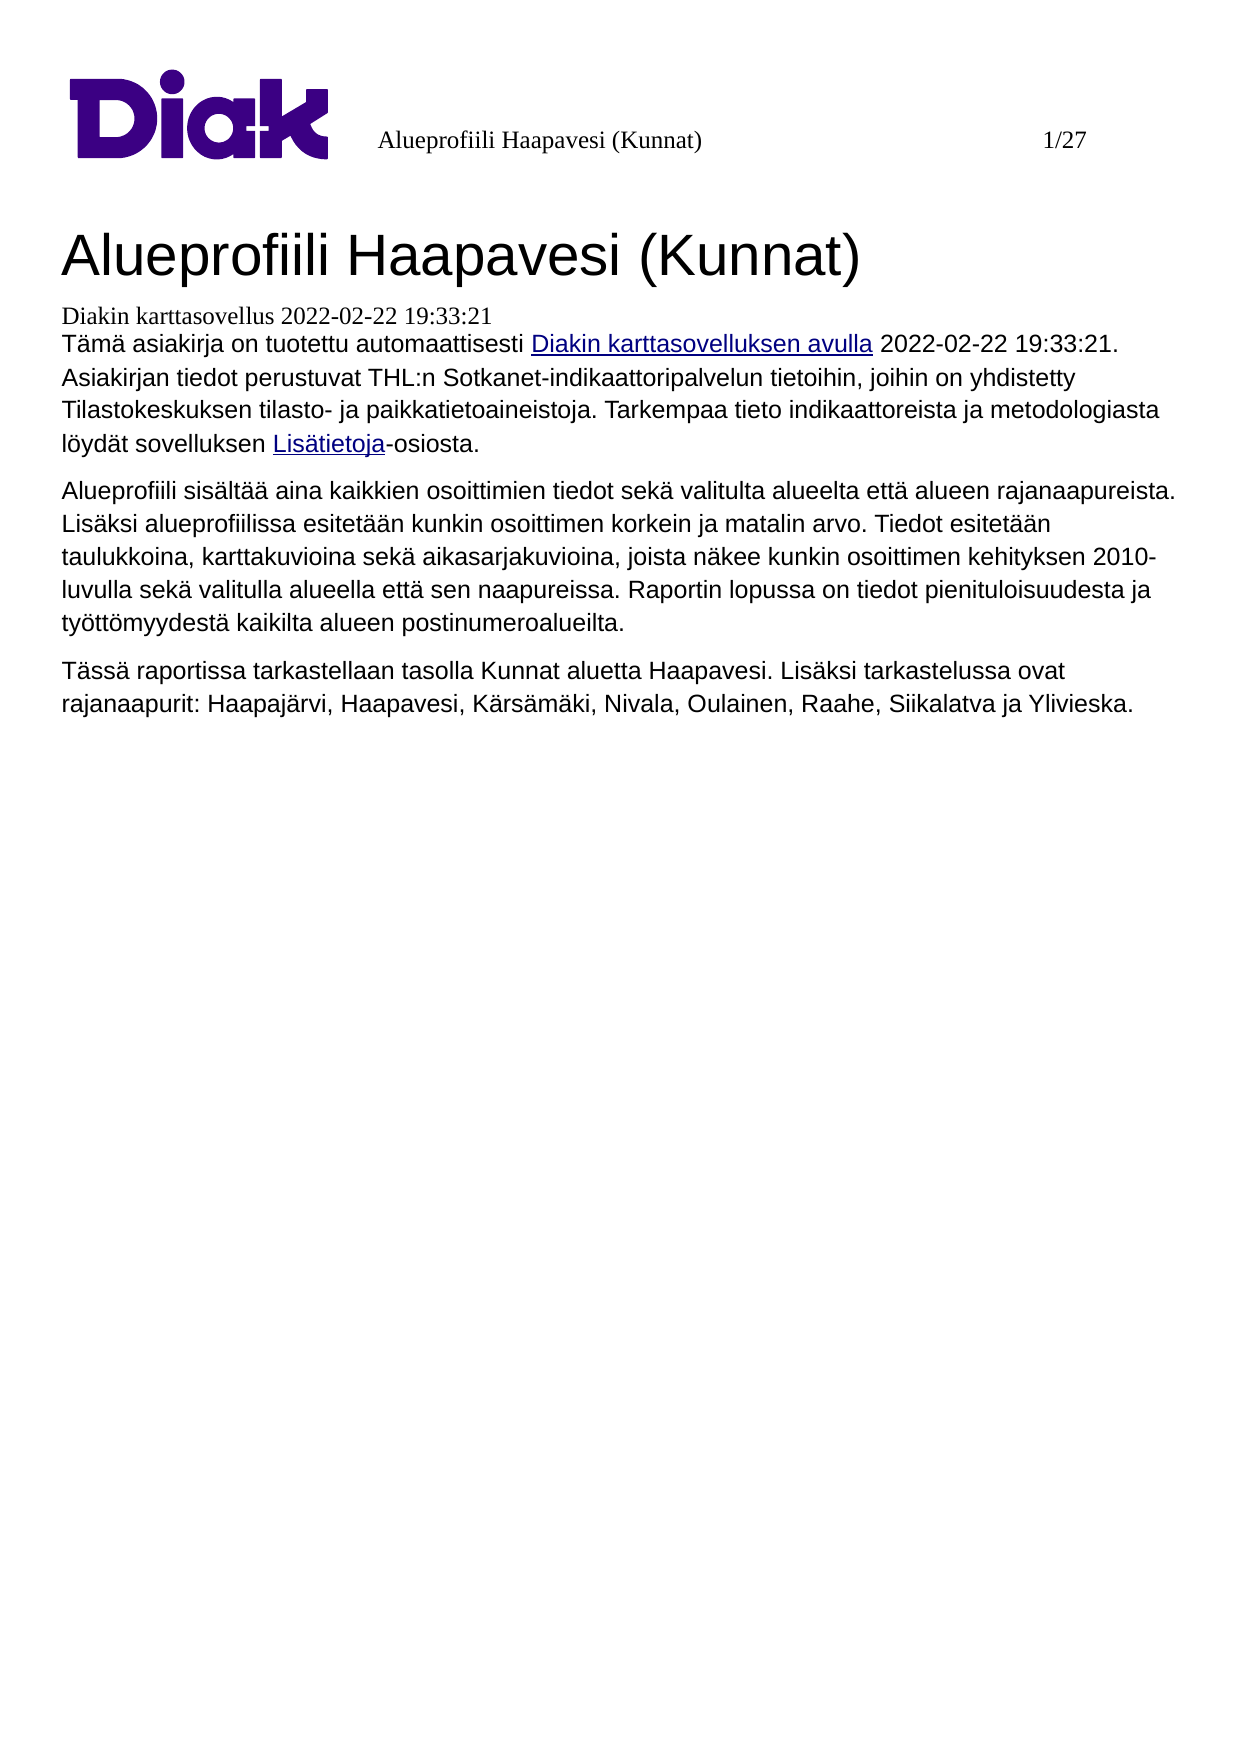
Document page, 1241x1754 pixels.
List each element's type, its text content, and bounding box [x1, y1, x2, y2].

text Tässä raportissa tarkastellaan tasolla Kunnat aluetta Haapavesi. Lisäksi tarkastelussa ovat rajanaapurit: Haapajärvi, Haapavesi, Kärsämäki, Nivala, Oulainen, Raahe, Siikalatva ja Ylivieska. [61, 656, 1179, 718]
text Tämä asiakirja on tuotettu automaattisesti Diakin karttasovelluksen avulla 2022-02-22 19:33:21. Asiakirjan tiedot perustuvat THL:n Sotkanet-indikaattoripalvelun tietoihin, joihin on yhdistetty Tilastokeskuksen tilasto- ja paikkatietoaineistoja. Tarkempaa tieto indikaattoreista ja metodologiasta löydät sovelluksen Lisätietoja-osiosta. [61, 329, 1179, 457]
text Diakin karttasovellus 2022-02-22 19:33:21 [61, 301, 1179, 329]
text Alueprofiili sisältää aina kaikkien osoittimien tiedot sekä valitulta alueelta että alueen rajanaapureista. Lisäksi alueprofiilissa esitetään kunkin osoittimen korkein ja matalin arvo. Tiedot esitetään taulukkoina, karttakuvioina sekä aikasarjakuvioina, joista näkee kunkin osoittimen kehityksen 2010-luvulla sekä valitulla alueella että sen naapureissa. Raportin lopussa on tiedot pienituloisuudesta ja työttömyydestä kaikilta alueen postinumeroalueilta. [61, 476, 1179, 637]
title Alueprofiili Haapavesi (Kunnat) [61, 221, 1179, 288]
